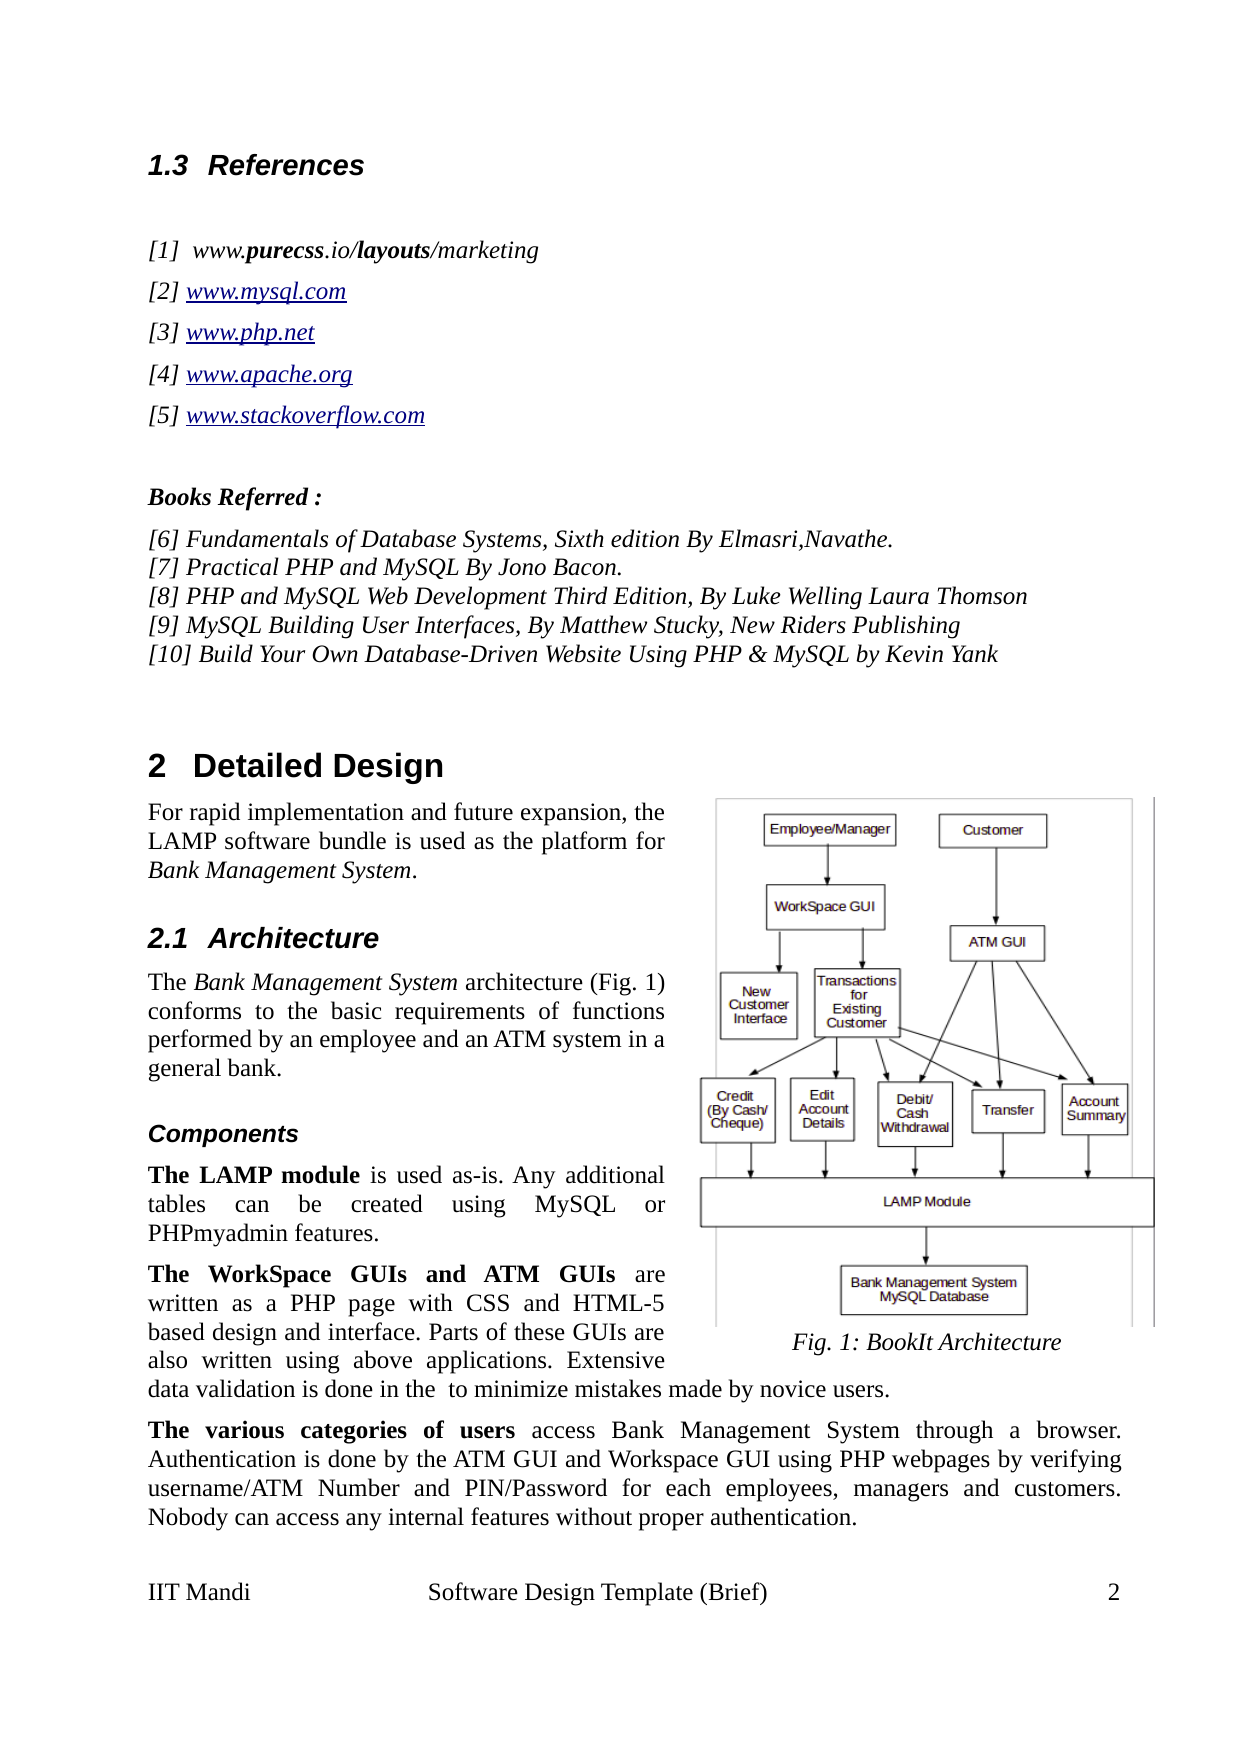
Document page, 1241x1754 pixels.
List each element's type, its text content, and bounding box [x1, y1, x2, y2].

text [3] www.php.net [148, 317, 1123, 346]
subtitle References [148, 148, 1123, 181]
subtitle Architecture [148, 921, 677, 954]
text [6] Fundamentals of Database Systems, Sixth edition By Elmasri,Navathe. [148, 524, 1123, 552]
text The LAMP module is used as-is. Any additional tables can be created using MySQL or PHPmyadmin features. [148, 1161, 677, 1247]
text The various categories of users access Bank Management System through a browser. Authentication is done by the ATM GUI and Workspace GUI using PHP webpages by verifying username/ATM Number and PIN/Password for each employees, managers and customers. Nobody can access any internal features without proper authentication. [148, 1416, 1123, 1531]
text Books Referred : [148, 482, 1123, 511]
text Fig. 1: BookIt Architecture [677, 810, 1178, 1356]
subtitle Components [148, 1119, 677, 1148]
text The WorkSpace GUIs and ATM GUIs are written as a PHP page with CSS and HTML-5 based design and interface. Parts of these GUIs are also written using above applications. Extensive data validation is done in the to minimize mistakes made by novice users. [148, 1259, 1123, 1403]
text [9] MySQL Building User Interfaces, By Matthew Stucky, New Riders Publishing [148, 610, 1123, 639]
subtitle Detailed Design [148, 746, 1123, 785]
text [7] Practical PHP and MySQL By Jono Bacon. [148, 552, 1123, 581]
text [10] Build Your Own Database-Driven Website Using PHP & MySQL by Kevin Yank [148, 639, 1123, 667]
picture [695, 797, 1155, 1327]
text [5] www.stackoverflow.com [148, 400, 1123, 429]
text [1] www.purecss.io/layouts/marketing [148, 235, 1123, 264]
text [2] www.mysql.com [148, 276, 1123, 305]
text [8] PHP and MySQL Web Development Third Edition, By Luke Welling Laura Thomson [148, 581, 1123, 610]
text For rapid implementation and future expansion, the LAMP software bundle is used as the platform for Bank Management System. [148, 797, 695, 883]
text [4] www.apache.org [148, 359, 1123, 387]
text The Bank Management System architecture (Fig. 1) conforms to the basic requirements of functions performed by an employee and an ATM system in a general bank. [148, 967, 677, 1082]
